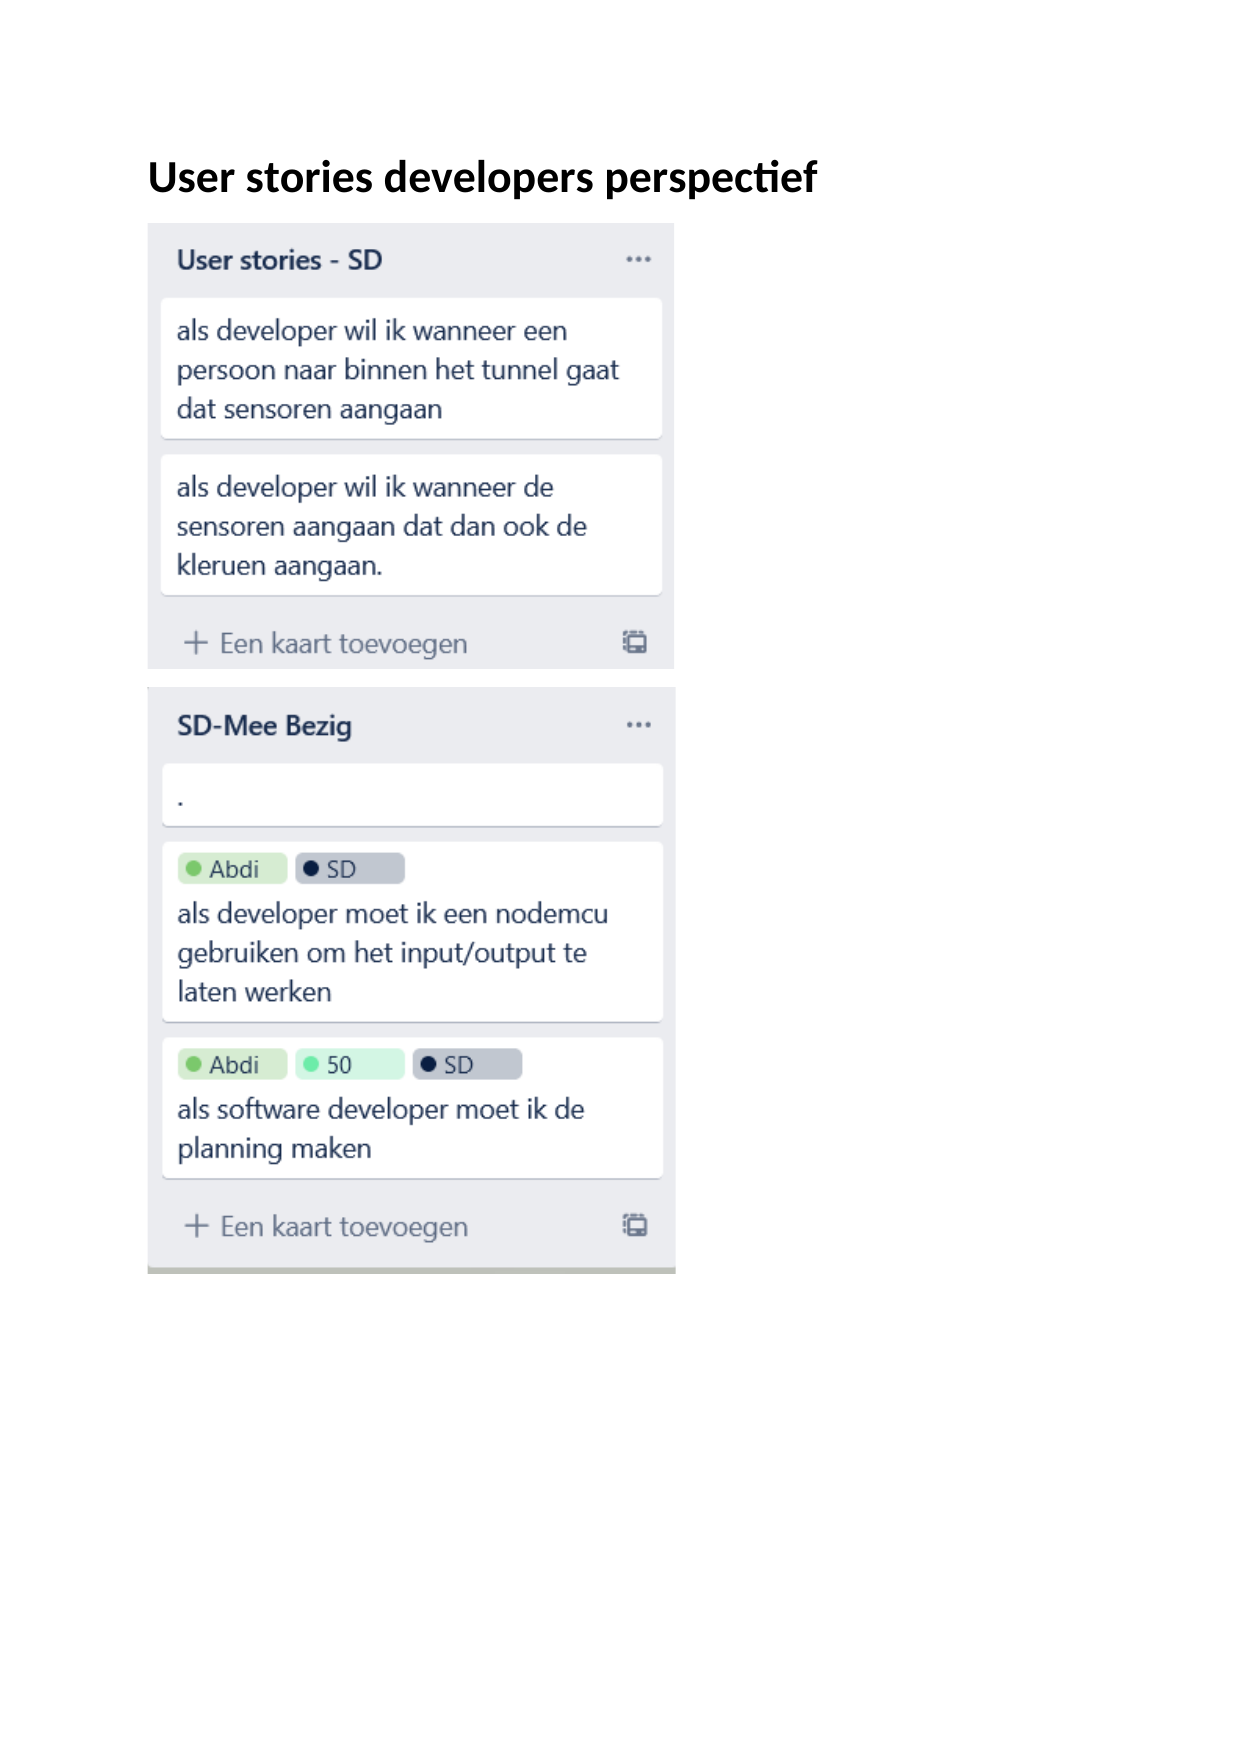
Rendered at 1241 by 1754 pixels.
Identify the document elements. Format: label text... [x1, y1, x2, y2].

text User stories developers perspectief [148, 148, 1093, 203]
